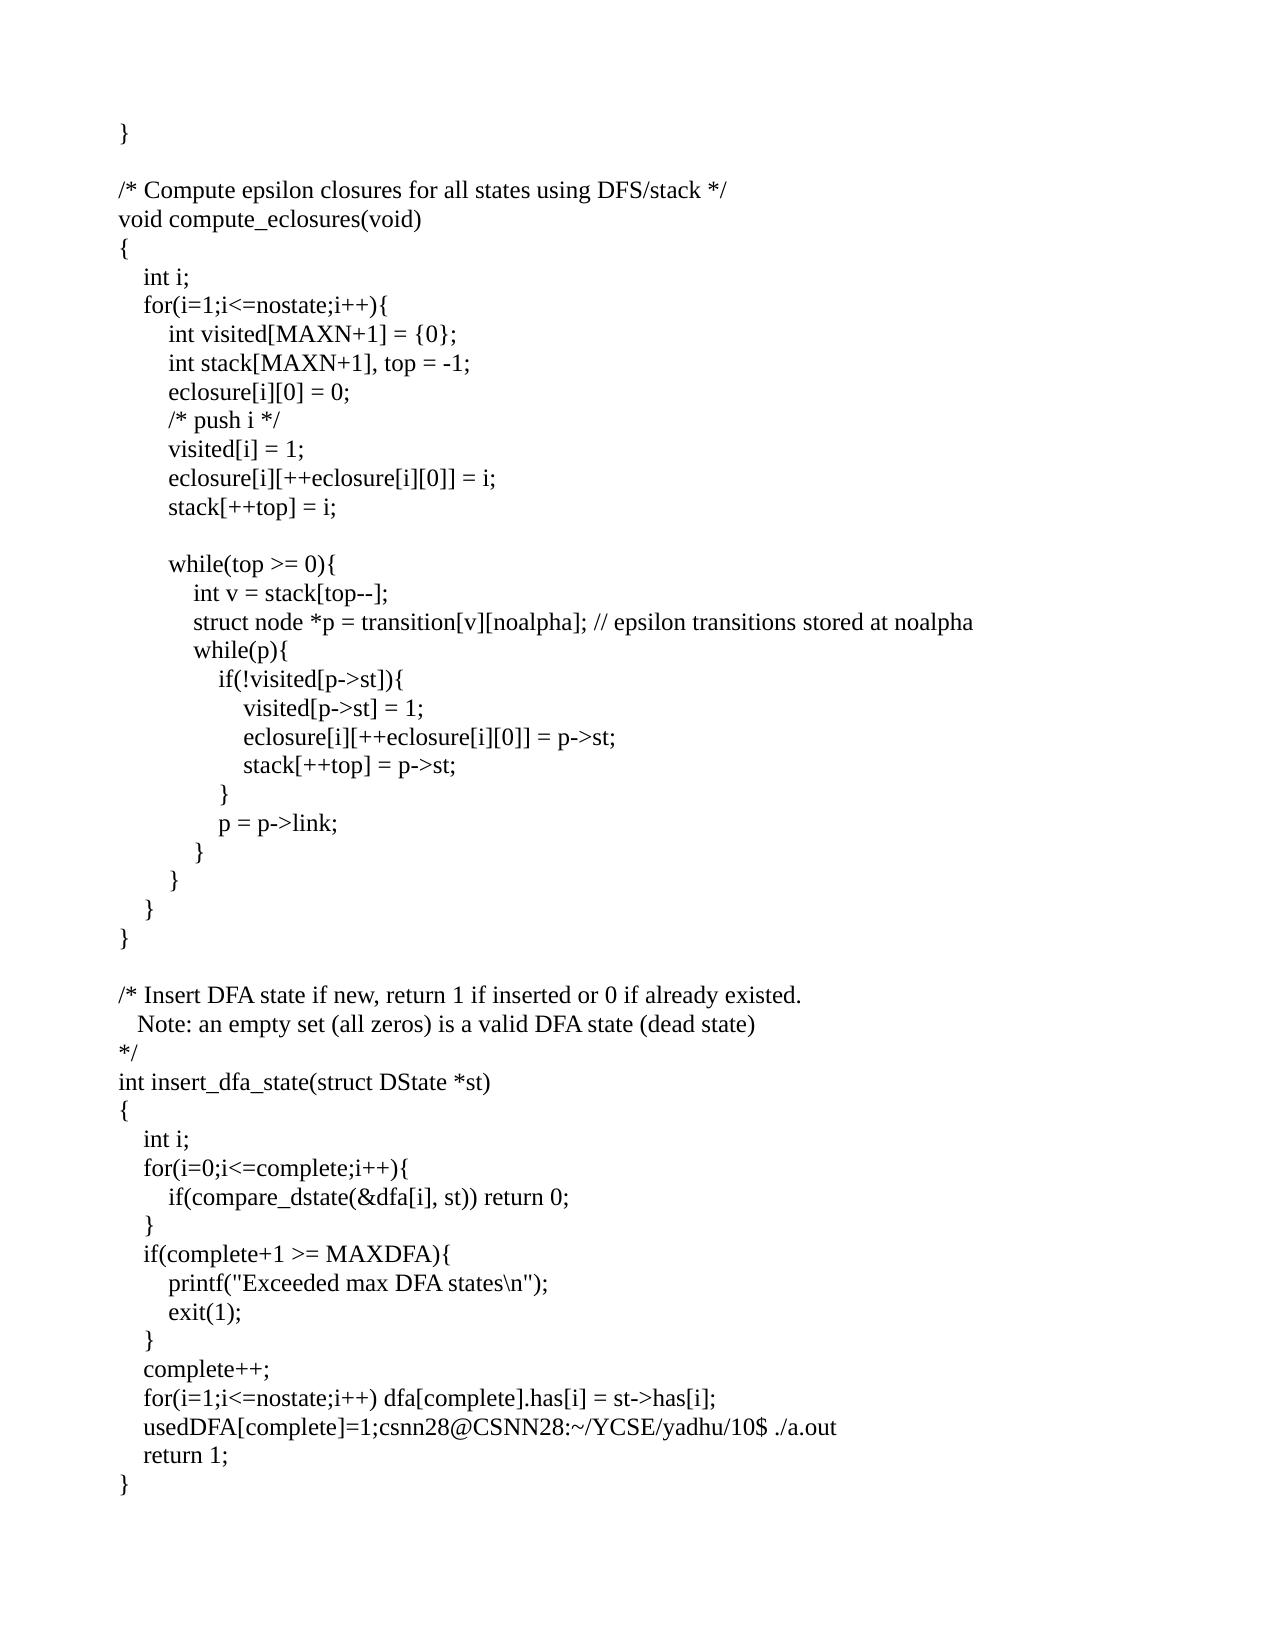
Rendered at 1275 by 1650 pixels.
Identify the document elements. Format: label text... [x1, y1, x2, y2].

text int visited[MAXN+1] = {0}; [118, 319, 1157, 348]
text for(i=0;i<=complete;i++){ [118, 1153, 1157, 1182]
text if(complete+1 >= MAXDFA){ [118, 1239, 1157, 1268]
text } [118, 923, 1157, 952]
text int stack[MAXN+1], top = -1; [118, 348, 1157, 377]
text } [118, 1469, 1157, 1498]
text } [118, 779, 1157, 808]
text exit(1); [118, 1297, 1157, 1326]
text return 1; [118, 1441, 1157, 1469]
text if(!visited[p->st]){ [118, 664, 1157, 693]
text } [118, 894, 1157, 923]
text visited[p->st] = 1; [118, 693, 1157, 722]
text eclosure[i][0] = 0; [118, 377, 1157, 406]
text usedDFA[complete]=1;csnn28@CSNN28:~/YCSE/yadhu/10$ ./a.out [118, 1412, 1157, 1441]
text eclosure[i][++eclosure[i][0]] = i; [118, 463, 1157, 492]
text { [118, 233, 1157, 262]
text while(top >= 0){ [118, 549, 1157, 578]
text } [118, 866, 1157, 894]
text } [118, 1326, 1157, 1354]
text { [118, 1096, 1157, 1124]
text stack[++top] = i; [118, 492, 1157, 521]
text stack[++top] = p->st; [118, 751, 1157, 779]
text visited[i] = 1; [118, 434, 1157, 463]
text } [118, 1211, 1157, 1239]
text Note: an empty set (all zeros) is a valid DFA state (dead state) [118, 1009, 1157, 1038]
text } [118, 118, 1157, 147]
text for(i=1;i<=nostate;i++) dfa[complete].has[i] = st->has[i]; [118, 1383, 1157, 1412]
text */ [118, 1038, 1157, 1067]
text int insert_dfa_state(struct DState *st) [118, 1067, 1157, 1096]
text eclosure[i][++eclosure[i][0]] = p->st; [118, 722, 1157, 751]
text } [118, 837, 1157, 866]
text int i; [118, 262, 1157, 291]
text complete++; [118, 1354, 1157, 1383]
text /* Insert DFA state if new, return 1 if inserted or 0 if already existed. [118, 981, 1157, 1009]
text struct node *p = transition[v][noalpha]; // epsilon transitions stored at noalpha [118, 607, 1157, 636]
text void compute_eclosures(void) [118, 204, 1157, 233]
text p = p->link; [118, 808, 1157, 837]
text /* push i */ [118, 406, 1157, 434]
text int i; [118, 1124, 1157, 1153]
text printf("Exceeded max DFA states\n"); [118, 1268, 1157, 1297]
text int v = stack[top--]; [118, 578, 1157, 607]
text /* Compute epsilon closures for all states using DFS/stack */ [118, 176, 1157, 204]
text while(p){ [118, 636, 1157, 664]
text for(i=1;i<=nostate;i++){ [118, 291, 1157, 319]
text if(compare_dstate(&dfa[i], st)) return 0; [118, 1182, 1157, 1211]
